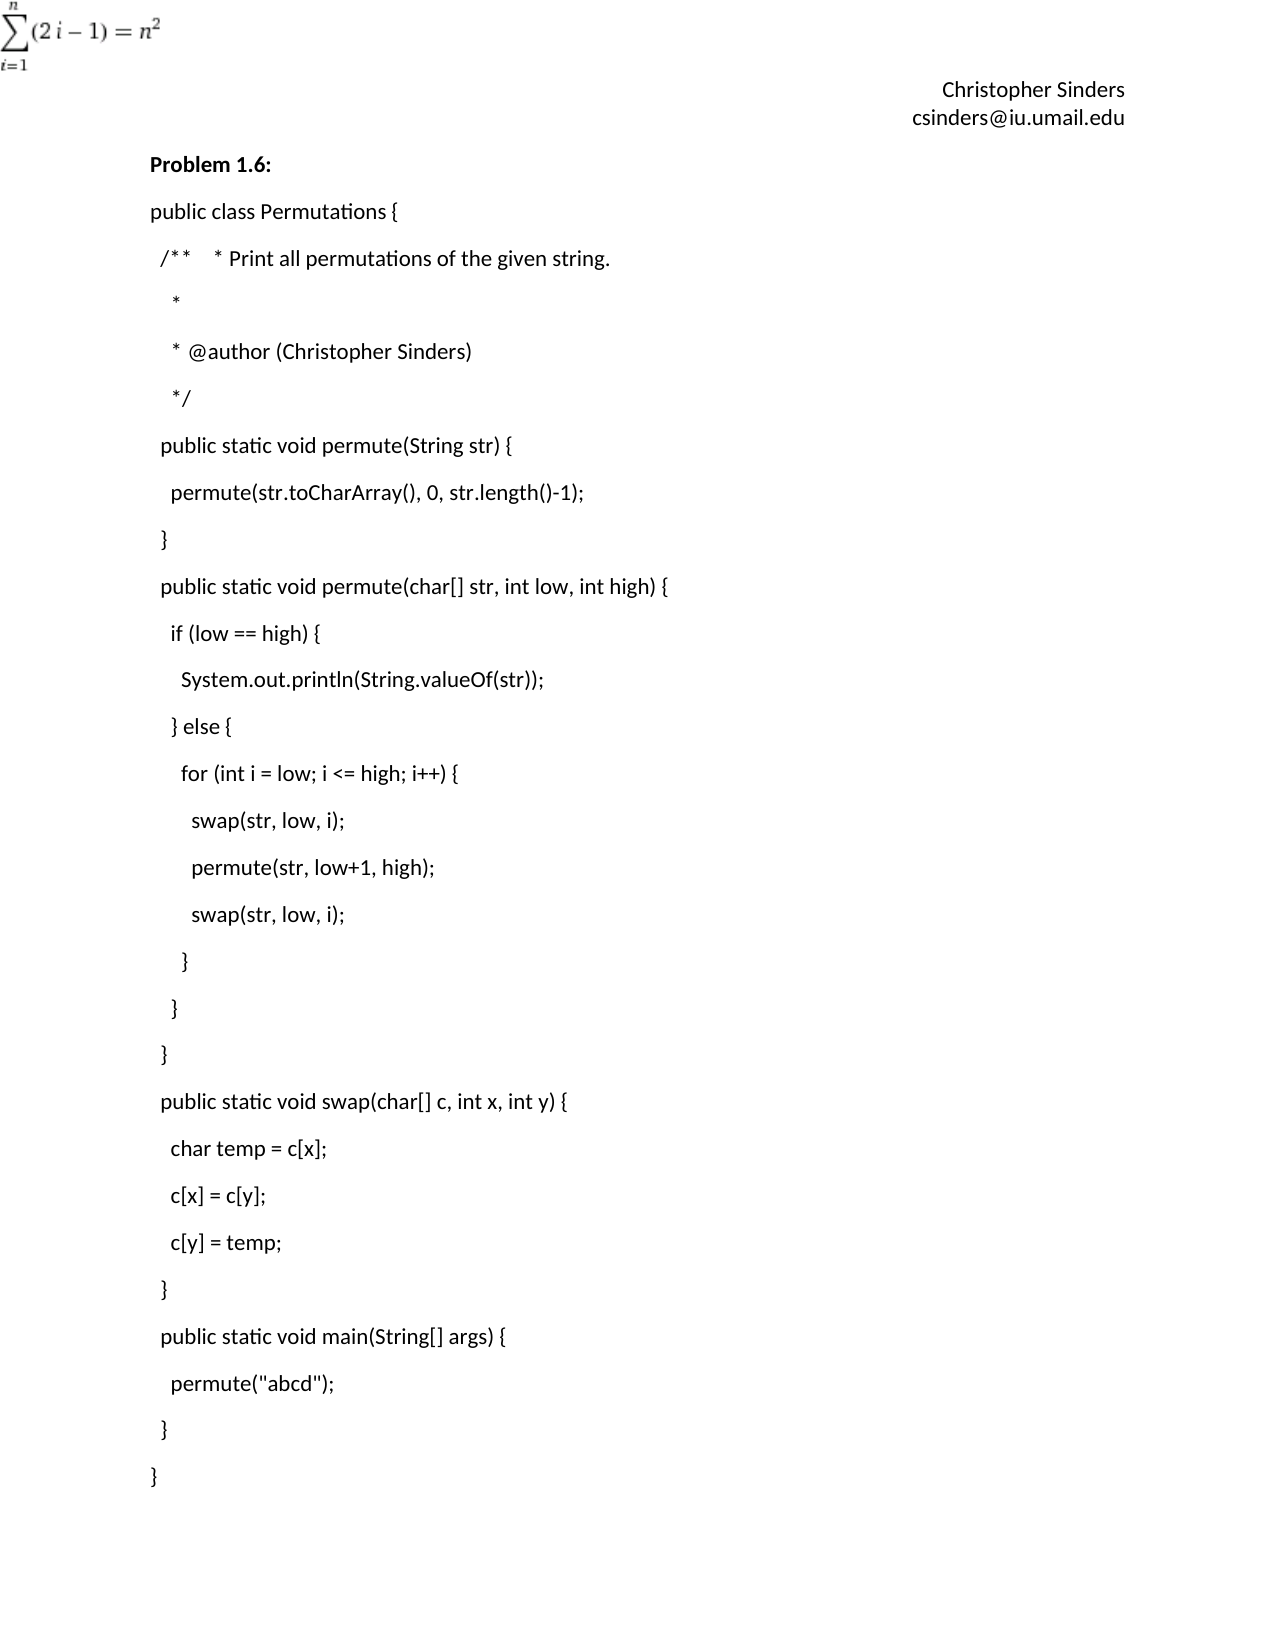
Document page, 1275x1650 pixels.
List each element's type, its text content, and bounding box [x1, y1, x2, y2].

text } [150, 1275, 1125, 1303]
text } [150, 994, 1125, 1022]
text } [150, 947, 1125, 975]
text public static void main(String[] args) { [150, 1322, 1125, 1350]
text permute(str, low+1, high); [150, 853, 1125, 881]
text for (int i = low; i <= high; i++) { [150, 759, 1125, 787]
text } [150, 1416, 1125, 1444]
text } [150, 1041, 1125, 1069]
text swap(str, low, i); [150, 806, 1125, 834]
text public static void permute(String str) { [150, 431, 1125, 459]
text char temp = c[x]; [150, 1134, 1125, 1162]
text } [150, 525, 1125, 553]
text } [150, 1462, 1125, 1491]
text if (low == high) { [150, 619, 1125, 647]
text * @author (Christopher Sinders) [150, 337, 1125, 366]
text Problem 1.6: [150, 150, 1125, 178]
text c[y] = temp; [150, 1228, 1125, 1256]
text permute("abcd"); [150, 1369, 1125, 1397]
text public static void permute(char[] str, int low, int high) { [150, 572, 1125, 600]
text System.out.println(String.valueOf(str)); [150, 666, 1125, 694]
text swap(str, low, i); [150, 900, 1125, 928]
text c[x] = c[y]; [150, 1181, 1125, 1209]
picture [0, 0, 163, 74]
text public static void swap(char[] c, int x, int y) { [150, 1087, 1125, 1116]
text /** * Print all permutations of the given string. [150, 244, 1125, 272]
text } else { [150, 712, 1125, 741]
text public class Permutations { [150, 197, 1125, 225]
text * [150, 291, 1125, 319]
text */ [150, 384, 1125, 412]
text permute(str.toCharArray(), 0, str.length()-1); [150, 478, 1125, 506]
